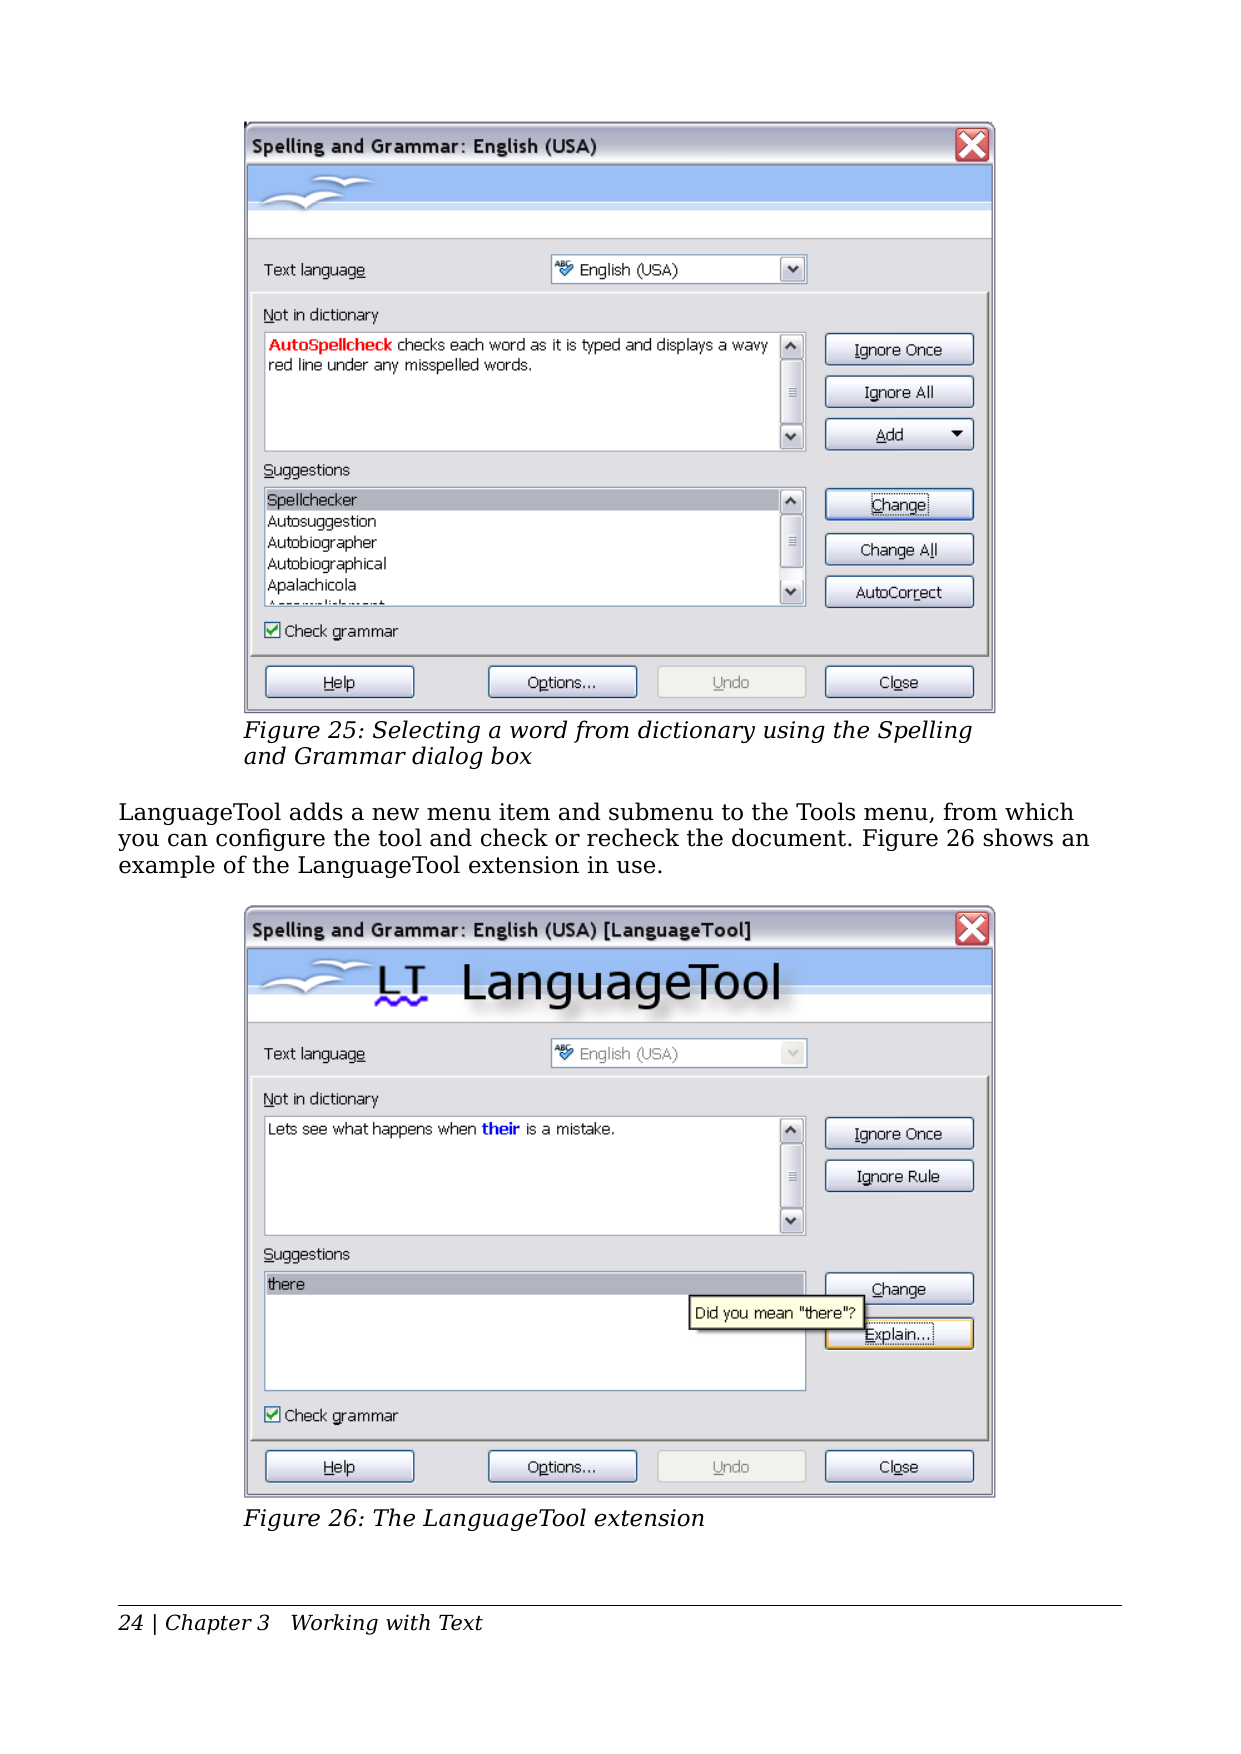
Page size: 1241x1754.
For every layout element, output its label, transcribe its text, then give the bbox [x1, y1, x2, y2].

picture [243, 903, 997, 1499]
text Figure 25: Selecting a word from dictionary using the Spelling and Grammar dialog box [243, 717, 997, 770]
text Figure 26: The LanguageTool extension [244, 1505, 997, 1532]
text LanguageTool adds a new menu item and submenu to the Tools menu, from which you can configure the tool and check or recheck the document. Figure 26 shows an example of the LanguageTool extension in use. [118, 799, 1122, 879]
picture [243, 118, 998, 717]
